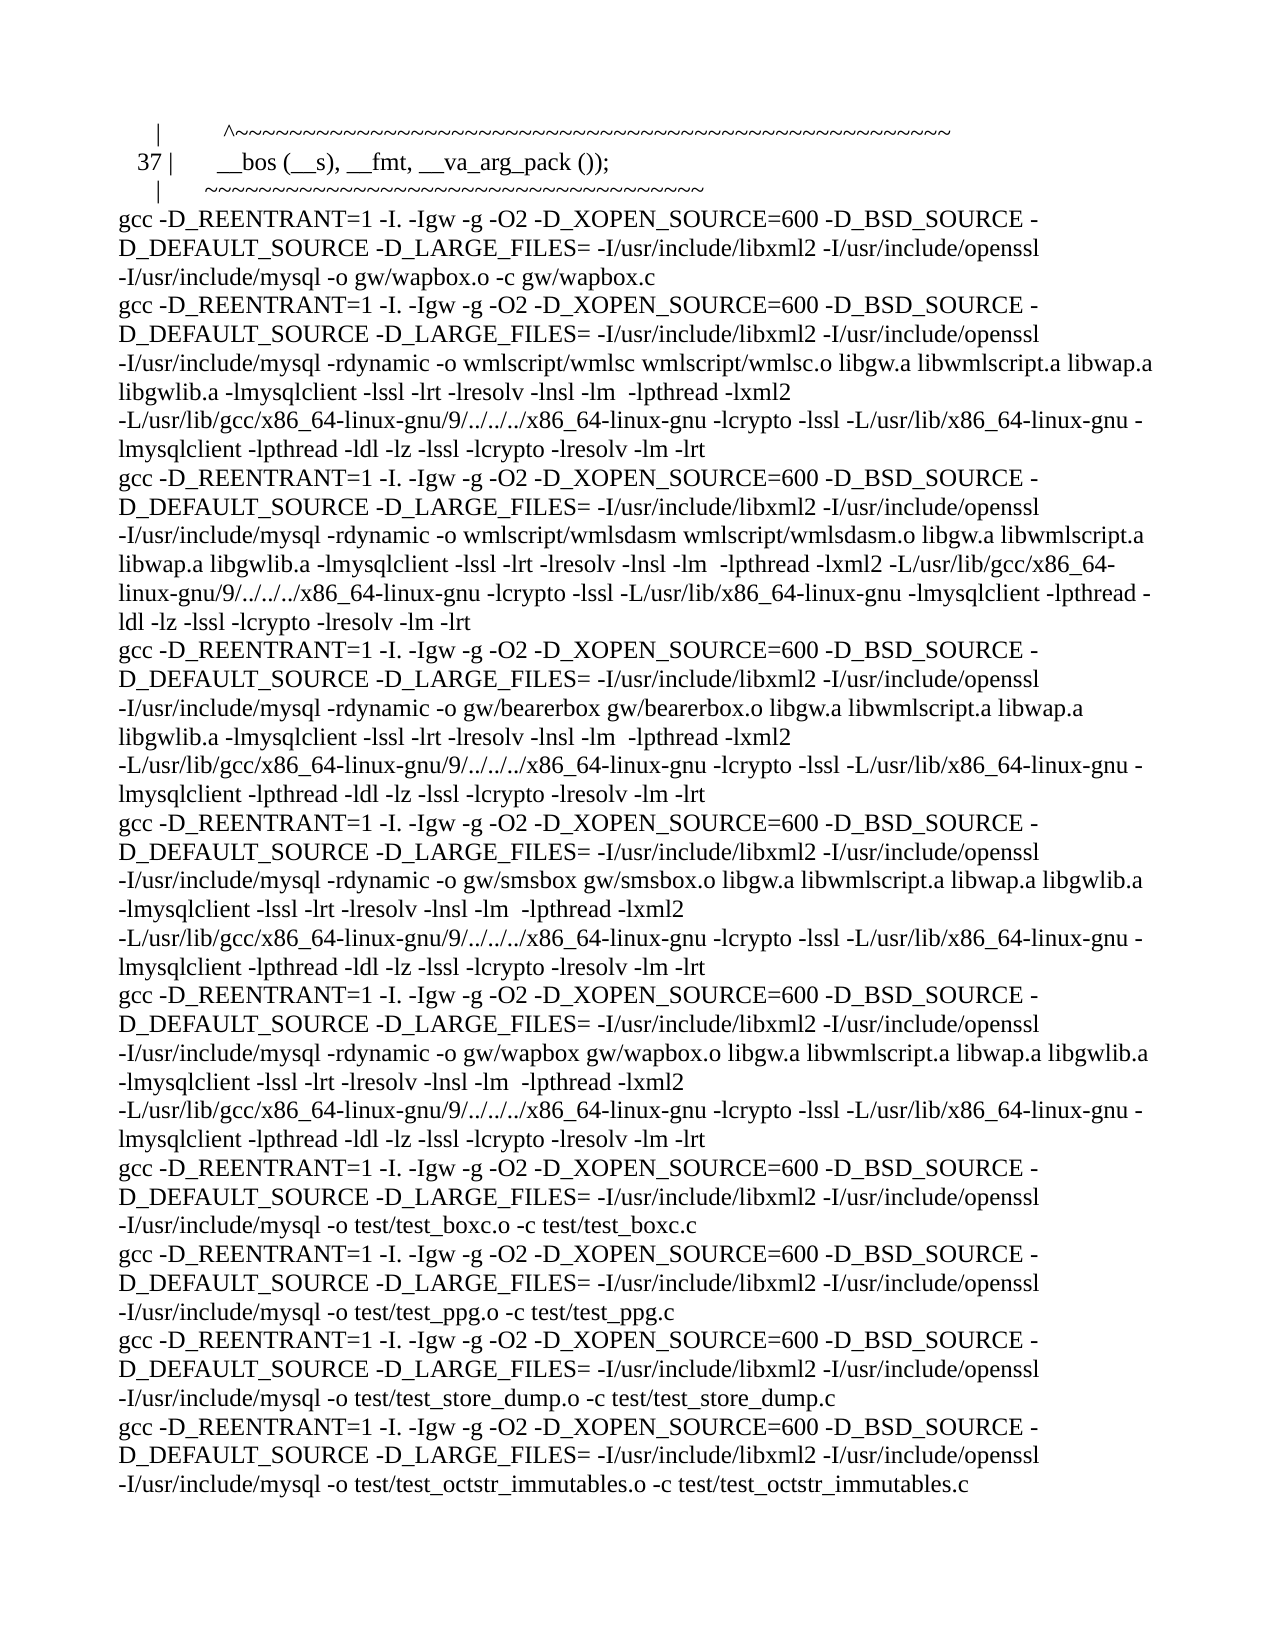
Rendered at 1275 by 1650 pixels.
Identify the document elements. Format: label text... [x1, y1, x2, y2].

text | ~~~~~~~~~~~~~~~~~~~~~~~~~~~~~~~~~~~~~ [118, 176, 1157, 204]
text gcc -D_REENTRANT=1 -I. -Igw -g -O2 -D_XOPEN_SOURCE=600 -D_BSD_SOURCE -D_DEFAULT_SOURCE -D_LARGE_FILES= -I/usr/include/libxml2 -I/usr/include/openssl -I/usr/include/mysql -rdynamic -o gw/bearerbox gw/bearerbox.o libgw.a libwmlscript.a libwap.a libgwlib.a -lmysqlclient -lssl -lrt -lresolv -lnsl -lm -lpthread -lxml2 -L/usr/lib/gcc/x86_64-linux-gnu/9/../../../x86_64-linux-gnu -lcrypto -lssl -L/usr/lib/x86_64-linux-gnu -lmysqlclient -lpthread -ldl -lz -lssl -lcrypto -lresolv -lm -lrt [118, 636, 1157, 808]
text gcc -D_REENTRANT=1 -I. -Igw -g -O2 -D_XOPEN_SOURCE=600 -D_BSD_SOURCE -D_DEFAULT_SOURCE -D_LARGE_FILES= -I/usr/include/libxml2 -I/usr/include/openssl -I/usr/include/mysql -rdynamic -o gw/smsbox gw/smsbox.o libgw.a libwmlscript.a libwap.a libgwlib.a -lmysqlclient -lssl -lrt -lresolv -lnsl -lm -lpthread -lxml2 -L/usr/lib/gcc/x86_64-linux-gnu/9/../../../x86_64-linux-gnu -lcrypto -lssl -L/usr/lib/x86_64-linux-gnu -lmysqlclient -lpthread -ldl -lz -lssl -lcrypto -lresolv -lm -lrt [118, 808, 1157, 981]
text gcc -D_REENTRANT=1 -I. -Igw -g -O2 -D_XOPEN_SOURCE=600 -D_BSD_SOURCE -D_DEFAULT_SOURCE -D_LARGE_FILES= -I/usr/include/libxml2 -I/usr/include/openssl -I/usr/include/mysql -o gw/wapbox.o -c gw/wapbox.c [118, 204, 1157, 291]
text gcc -D_REENTRANT=1 -I. -Igw -g -O2 -D_XOPEN_SOURCE=600 -D_BSD_SOURCE -D_DEFAULT_SOURCE -D_LARGE_FILES= -I/usr/include/libxml2 -I/usr/include/openssl -I/usr/include/mysql -rdynamic -o gw/wapbox gw/wapbox.o libgw.a libwmlscript.a libwap.a libgwlib.a -lmysqlclient -lssl -lrt -lresolv -lnsl -lm -lpthread -lxml2 -L/usr/lib/gcc/x86_64-linux-gnu/9/../../../x86_64-linux-gnu -lcrypto -lssl -L/usr/lib/x86_64-linux-gnu -lmysqlclient -lpthread -ldl -lz -lssl -lcrypto -lresolv -lm -lrt [118, 981, 1157, 1153]
text 37 | __bos (__s), __fmt, __va_arg_pack ()); [118, 147, 1157, 176]
text gcc -D_REENTRANT=1 -I. -Igw -g -O2 -D_XOPEN_SOURCE=600 -D_BSD_SOURCE -D_DEFAULT_SOURCE -D_LARGE_FILES= -I/usr/include/libxml2 -I/usr/include/openssl -I/usr/include/mysql -o test/test_boxc.o -c test/test_boxc.c [118, 1153, 1157, 1239]
text gcc -D_REENTRANT=1 -I. -Igw -g -O2 -D_XOPEN_SOURCE=600 -D_BSD_SOURCE -D_DEFAULT_SOURCE -D_LARGE_FILES= -I/usr/include/libxml2 -I/usr/include/openssl -I/usr/include/mysql -rdynamic -o wmlscript/wmlsdasm wmlscript/wmlsdasm.o libgw.a libwmlscript.a libwap.a libgwlib.a -lmysqlclient -lssl -lrt -lresolv -lnsl -lm -lpthread -lxml2 -L/usr/lib/gcc/x86_64-linux-gnu/9/../../../x86_64-linux-gnu -lcrypto -lssl -L/usr/lib/x86_64-linux-gnu -lmysqlclient -lpthread -ldl -lz -lssl -lcrypto -lresolv -lm -lrt [118, 463, 1157, 636]
text gcc -D_REENTRANT=1 -I. -Igw -g -O2 -D_XOPEN_SOURCE=600 -D_BSD_SOURCE -D_DEFAULT_SOURCE -D_LARGE_FILES= -I/usr/include/libxml2 -I/usr/include/openssl -I/usr/include/mysql -o test/test_octstr_immutables.o -c test/test_octstr_immutables.c [118, 1412, 1157, 1498]
text gcc -D_REENTRANT=1 -I. -Igw -g -O2 -D_XOPEN_SOURCE=600 -D_BSD_SOURCE -D_DEFAULT_SOURCE -D_LARGE_FILES= -I/usr/include/libxml2 -I/usr/include/openssl -I/usr/include/mysql -o test/test_ppg.o -c test/test_ppg.c [118, 1239, 1157, 1326]
text | ^~~~~~~~~~~~~~~~~~~~~~~~~~~~~~~~~~~~~~~~~~~~~~~~~~~~~~ [118, 118, 1157, 147]
text gcc -D_REENTRANT=1 -I. -Igw -g -O2 -D_XOPEN_SOURCE=600 -D_BSD_SOURCE -D_DEFAULT_SOURCE -D_LARGE_FILES= -I/usr/include/libxml2 -I/usr/include/openssl -I/usr/include/mysql -rdynamic -o wmlscript/wmlsc wmlscript/wmlsc.o libgw.a libwmlscript.a libwap.a libgwlib.a -lmysqlclient -lssl -lrt -lresolv -lnsl -lm -lpthread -lxml2 -L/usr/lib/gcc/x86_64-linux-gnu/9/../../../x86_64-linux-gnu -lcrypto -lssl -L/usr/lib/x86_64-linux-gnu -lmysqlclient -lpthread -ldl -lz -lssl -lcrypto -lresolv -lm -lrt [118, 291, 1157, 463]
text gcc -D_REENTRANT=1 -I. -Igw -g -O2 -D_XOPEN_SOURCE=600 -D_BSD_SOURCE -D_DEFAULT_SOURCE -D_LARGE_FILES= -I/usr/include/libxml2 -I/usr/include/openssl -I/usr/include/mysql -o test/test_store_dump.o -c test/test_store_dump.c [118, 1326, 1157, 1412]
